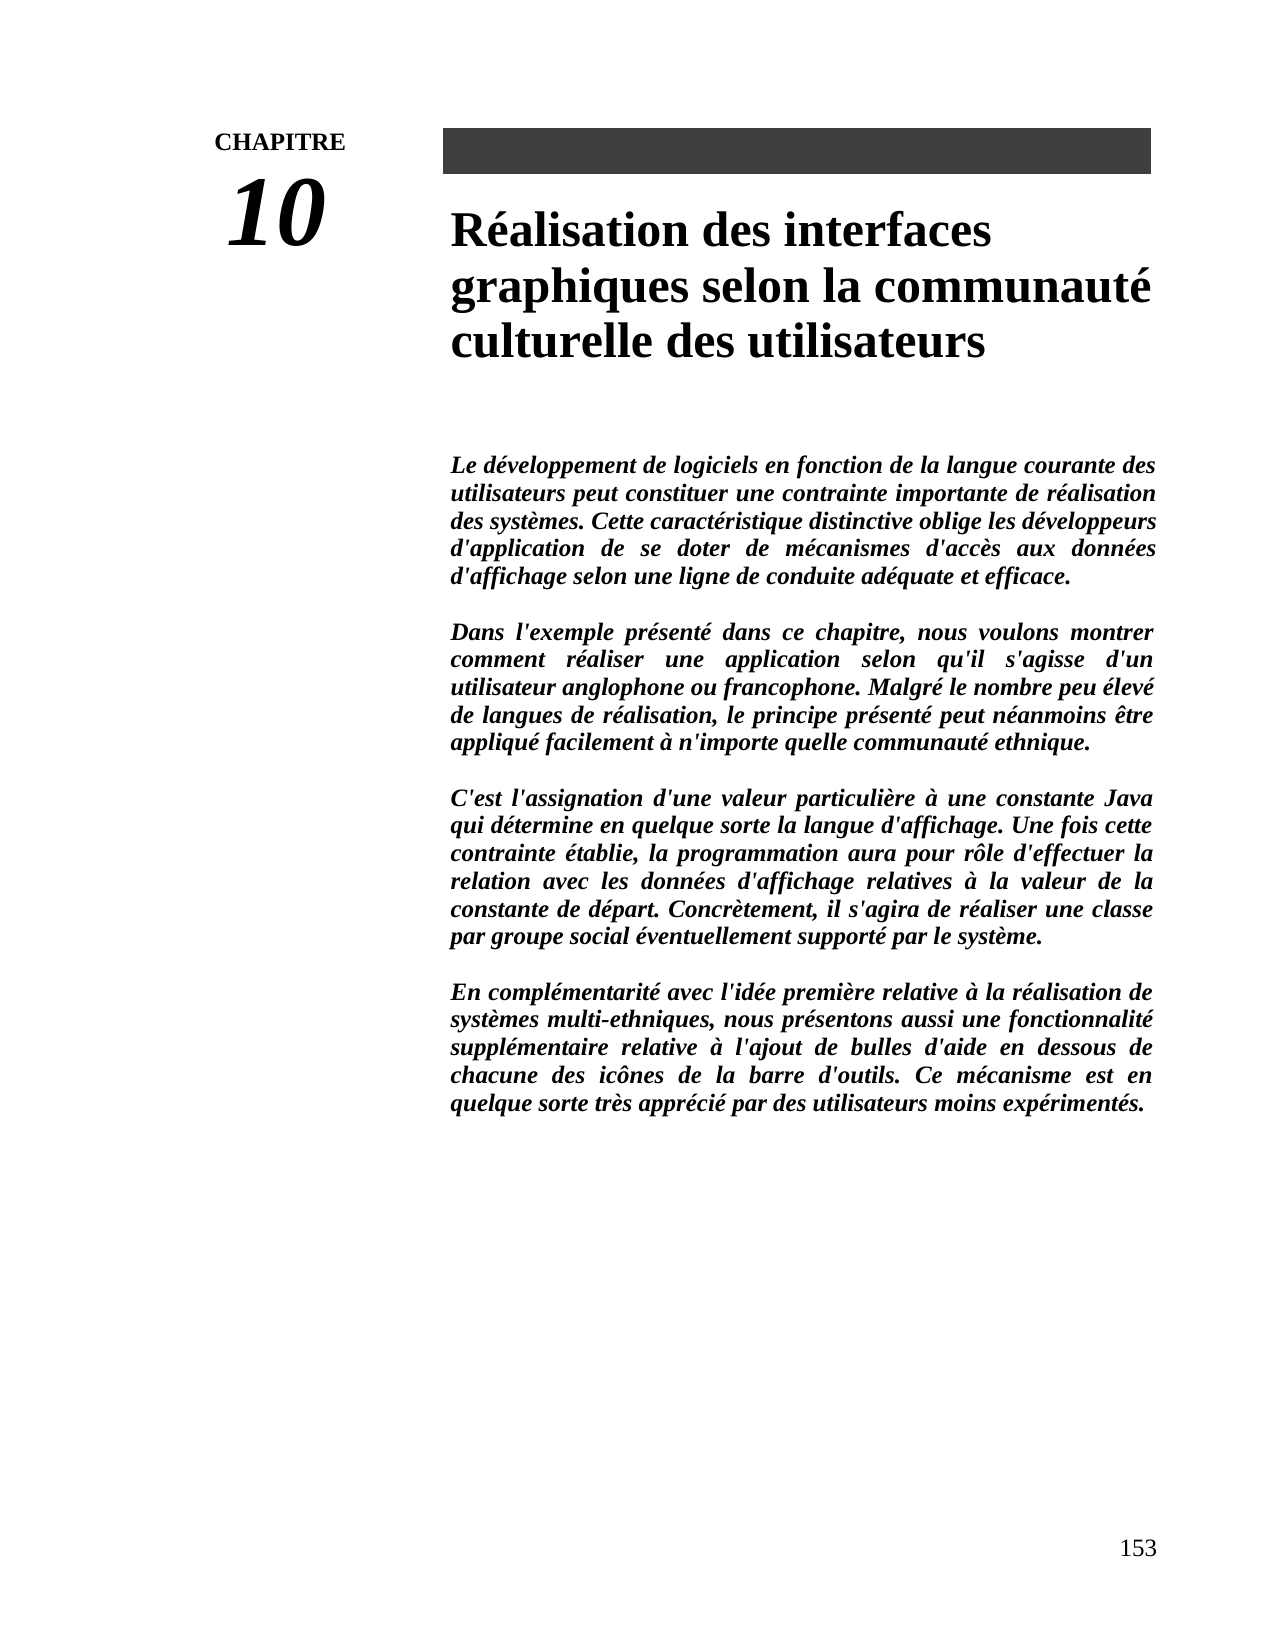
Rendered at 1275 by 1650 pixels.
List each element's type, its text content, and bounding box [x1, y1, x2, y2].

table_header [200, 978, 443, 1116]
table_header [200, 618, 443, 756]
table_header Dans l'exemple présenté dans ce chapitre, nous voulons montrer comment réaliser une application selon qu'il s'agisse d'un utilisateur anglophone ou francophone. Malgré le nombre peu élevé de langues de réalisation, le principe présenté peut néanmoins être appliqué facilement à n'importe quelle communauté ethnique. [443, 618, 1164, 756]
table_header En complémentarité avec l'idée première relative à la réalisation de systèmes multi-ethniques, nous présentons aussi une fonctionnalité supplémentaire relative à l'ajout de bulles d'aide en dessous de chacune des icônes de la barre d'outils. Ce mécanisme est en quelque sorte très apprécié par des utilisateurs moins expérimentés. [443, 978, 1163, 1116]
table_header CHAPITRE 10 [207, 128, 443, 590]
table_header C'est l'assignation d'une valeur particulière à une constante Java qui détermine en quelque sorte la langue d'affichage. Une fois cette contrainte établie, la programmation aura pour rôle d'effectuer la relation avec les données d'affichage relatives à la valeur de la constante de départ. Concrètement, il s'agira de réaliser une classe par groupe social éventuellement supporté par le système. [443, 784, 1163, 950]
table_header [200, 784, 443, 950]
table_header Réalisation des interfaces graphiques selon la communauté culturelle des utilisateurs Le développement de logiciels en fonction de la langue courante des utilisateurs peut constituer une contrainte importante de réalisation des systèmes. Cette caractéristique distinctive oblige les développeurs d'application de se doter de mécanismes d'accès aux données d'affichage selon une ligne de conduite adéquate et efficace. [443, 128, 1167, 590]
